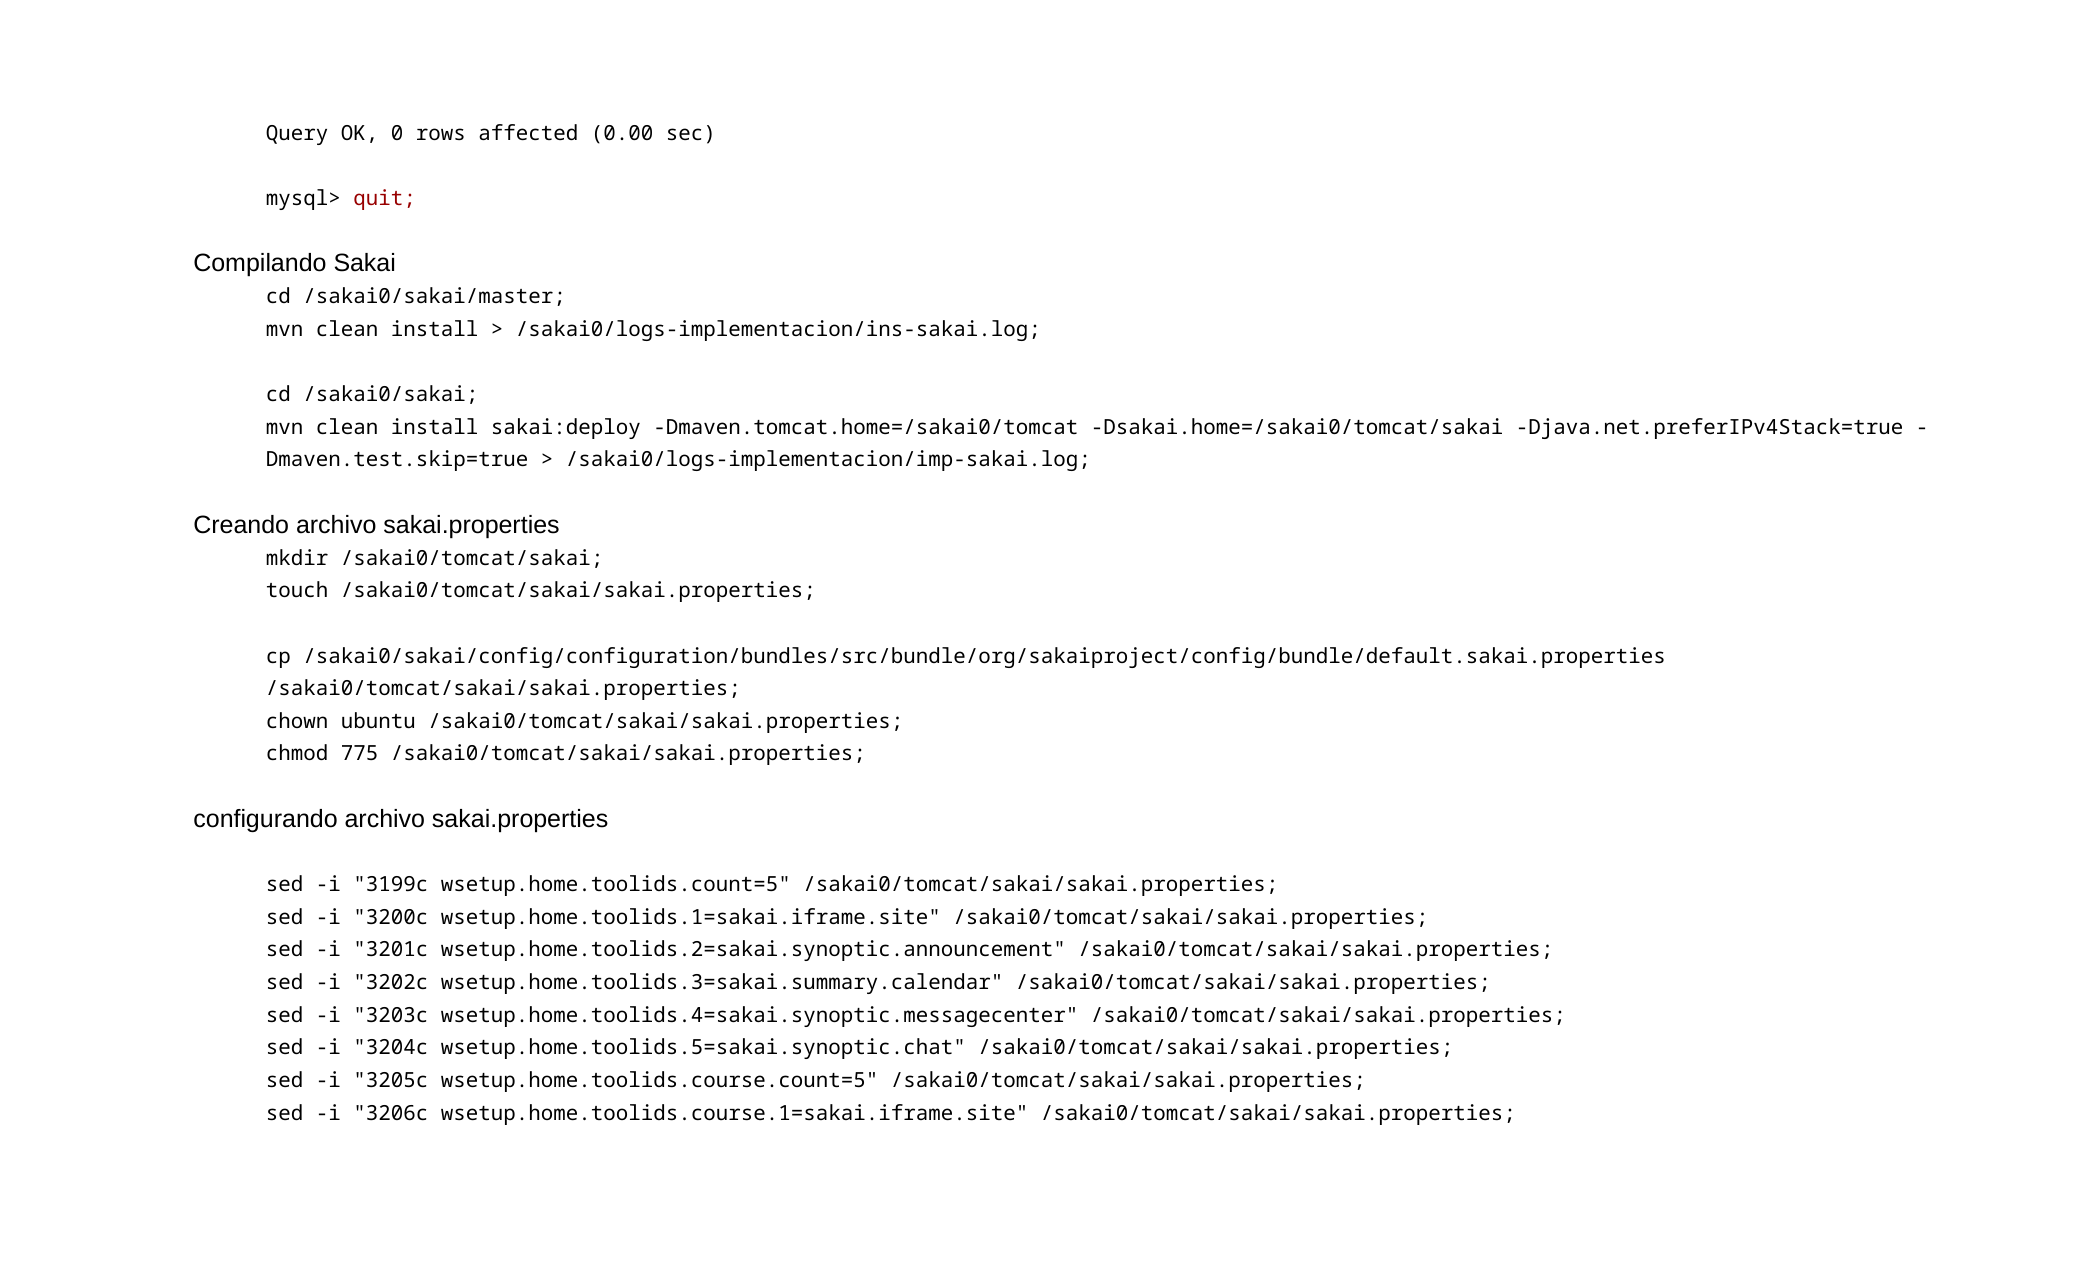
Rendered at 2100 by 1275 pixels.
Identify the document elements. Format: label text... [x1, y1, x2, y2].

text sed -i "3200c wsetup.home.toolids.1=sakai.iframe.site" /sakai0/tomcat/sakai/sakai.properties; [266, 902, 1982, 930]
text mkdir /sakai0/tomcat/sakai; [266, 543, 1982, 571]
text chmod 775 /sakai0/tomcat/sakai/sakai.properties; [266, 738, 1982, 767]
text mysql> quit; [266, 183, 1982, 212]
text cd /sakai0/sakai/master; [266, 282, 1982, 310]
text touch /sakai0/tomcat/sakai/sakai.properties; [266, 576, 1982, 604]
text Creando archivo sakai.properties [118, 510, 1982, 538]
text sed -i "3206c wsetup.home.toolids.course.1=sakai.iframe.site" /sakai0/tomcat/sakai/sakai.properties; [266, 1098, 1982, 1126]
text Compilando Sakai [118, 248, 1982, 277]
text mvn clean install sakai:deploy -Dmaven.tomcat.home=/sakai0/tomcat -Dsakai.home=/sakai0/tomcat/sakai -Djava.net.preferIPv4Stack=true -Dmaven.test.skip=true > /sakai0/logs-implementacion/imp-sakai.log; [266, 412, 1982, 473]
text chown ubuntu /sakai0/tomcat/sakai/sakai.properties; [266, 706, 1982, 734]
text Query OK, 0 rows affected (0.00 sec) [266, 118, 1982, 146]
text sed -i "3203c wsetup.home.toolids.4=sakai.synoptic.messagecenter" /sakai0/tomcat/sakai/sakai.properties; [266, 1000, 1982, 1028]
text sed -i "3202c wsetup.home.toolids.3=sakai.summary.calendar" /sakai0/tomcat/sakai/sakai.properties; [266, 967, 1982, 996]
text cd /sakai0/sakai; [266, 379, 1982, 408]
text sed -i "3201c wsetup.home.toolids.2=sakai.synoptic.announcement" /sakai0/tomcat/sakai/sakai.properties; [266, 934, 1982, 963]
text sed -i "3205c wsetup.home.toolids.course.count=5" /sakai0/tomcat/sakai/sakai.properties; [266, 1065, 1982, 1093]
text sed -i "3199c wsetup.home.toolids.count=5" /sakai0/tomcat/sakai/sakai.properties; [266, 869, 1982, 898]
text mvn clean install > /sakai0/logs-implementacion/ins-sakai.log; [266, 314, 1982, 343]
text sed -i "3204c wsetup.home.toolids.5=sakai.synoptic.chat" /sakai0/tomcat/sakai/sakai.properties; [266, 1032, 1982, 1061]
text configurando archivo sakai.properties [118, 804, 1982, 832]
text cp /sakai0/sakai/config/configuration/bundles/src/bundle/org/sakaiproject/config/bundle/default.sakai.properties /sakai0/tomcat/sakai/sakai.properties; [266, 641, 1982, 702]
